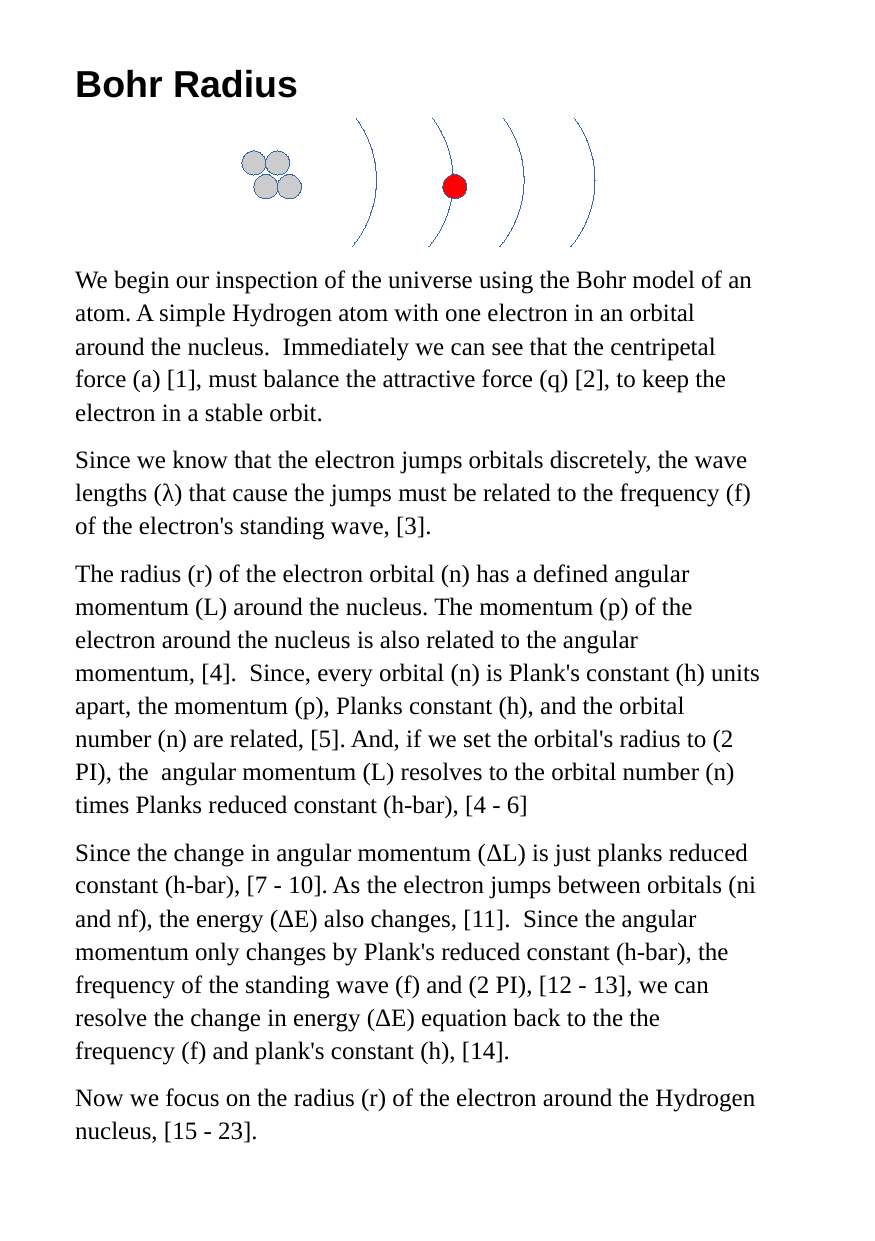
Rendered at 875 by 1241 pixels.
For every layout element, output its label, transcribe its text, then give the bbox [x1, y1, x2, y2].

text We begin our inspection of the universe using the Bohr model of an atom. A simple Hydrogen atom with one electron in an orbital around the nucleus. Immediately we can see that the centripetal force (a) [1], must balance the attractive force (q) [2], to keep the electron in a stable orbit. [75, 266, 762, 426]
text Since we know that the electron jumps orbitals discretely, the wave lengths (λ) that cause the jumps must be related to the frequency (f) of the electron's standing wave, [3]. [75, 445, 762, 540]
subtitle Bohr Radius [75, 62, 762, 106]
text Since the change in angular momentum (ΔL) is just planks reduced constant (h-bar), [7 - 10]. As the electron jumps between orbitals (ni and nf), the energy (ΔE) also changes, [11]. Since the angular momentum only changes by Plank's reduced constant (h-bar), the frequency of the standing wave (f) and (2 PI), [12 - 13], we can resolve the change in energy (ΔE) equation back to the the frequency (f) and plank's constant (h), [14]. [75, 838, 762, 1064]
text Now we focus on the radius (r) of the electron around the Hydrogen nucleus, [15 - 23]. [75, 1083, 762, 1145]
text The radius (r) of the electron orbital (n) has a defined angular momentum (L) around the nucleus. The momentum (p) of the electron around the nucleus is also related to the angular momentum, [4]. Since, every orbital (n) is Plank's constant (h) units apart, the momentum (p), Planks constant (h), and the orbital number (n) are related, [5]. And, if we set the orbital's radius to (2 PI), the angular momentum (L) resolves to the orbital number (n) times Planks reduced constant (h-bar), [4 - 6] [75, 559, 762, 819]
